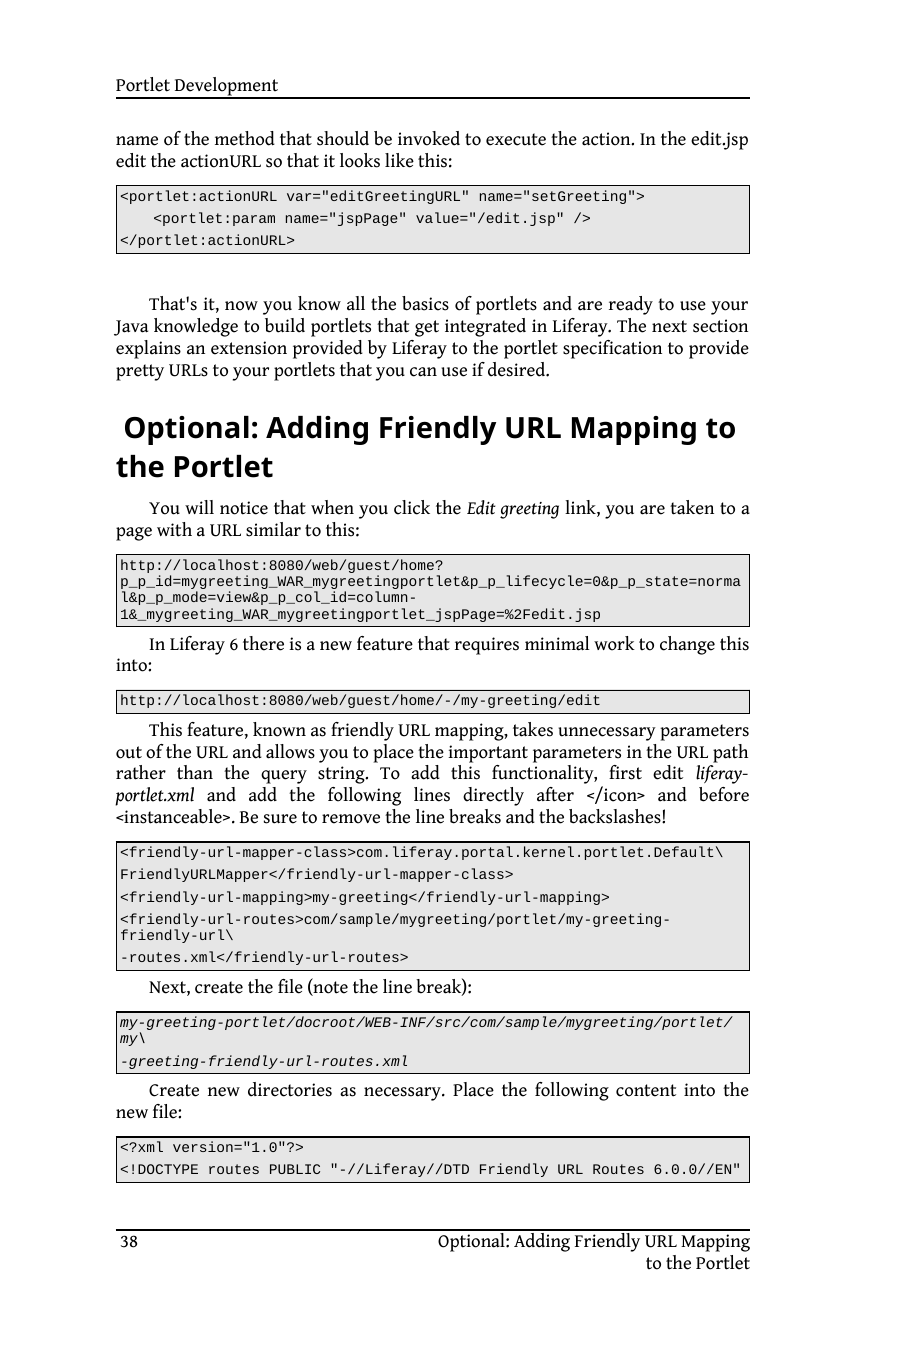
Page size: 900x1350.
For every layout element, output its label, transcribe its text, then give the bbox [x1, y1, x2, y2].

text This feature, known as friendly URL mapping, takes unnecessary parameters out of the URL and allows you to place the important parameters in the URL path rather than the query string. To add this functionality, first edit liferay-portlet.xml and add the following lines directly after </icon> and before <instanceable>. Be sure to remove the line breaks and the backslashes! [116, 720, 750, 829]
text <portlet:actionURL var="editGreetingURL" name="setGreeting"> [117, 186, 749, 205]
text my-greeting-portlet/docroot/WEB-INF/src/com/sample/mygreeting/portlet/my\ [117, 1013, 749, 1048]
subtitle Optional: Adding Friendly URL Mapping to the Portlet [116, 407, 750, 486]
text In Liferay 6 there is a new feature that requires minimal work to change this into: [116, 633, 750, 677]
text </portlet:actionURL> [117, 229, 749, 253]
text -greeting-friendly-url-routes.xml [117, 1050, 749, 1073]
text http://localhost:8080/web/guest/home?p_p_id=mygreeting_WAR_mygreetingportlet&p_p_lifecycle=0&p_p_state=normal&p_p_mode=view&p_p_col_id=column-1&_mygreeting_WAR_mygreetingportlet_jspPage=%2Fedit.jsp [117, 555, 749, 626]
text That's it, now you know all the basics of portlets and are ready to use your Java knowledge to build portlets that get integrated in Liferay. The next section explains an extension provided by Liferay to the portlet specification to provide pretty URLs to your portlets that you can use if desired. [116, 294, 750, 381]
text <friendly-url-mapping>my-greeting</friendly-url-mapping> [117, 886, 749, 906]
text <portlet:param name="jspPage" value="/edit.jsp" /> [117, 207, 749, 227]
text -routes.xml</friendly-url-routes> [117, 947, 749, 970]
text <?xml version="1.0"?> [117, 1138, 749, 1157]
text Next, create the file (note the line break): [116, 977, 750, 999]
text <friendly-url-mapper-class>com.liferay.portal.kernel.portlet.Default\ [117, 843, 749, 862]
text http://localhost:8080/web/guest/home/-/my-greeting/edit [117, 691, 749, 713]
text <!DOCTYPE routes PUBLIC "-//Liferay//DTD Friendly URL Routes 6.0.0//EN" [117, 1159, 749, 1182]
text You will notice that when you click the Edit greeting link, you are taken to a page with a URL similar to this: [116, 498, 750, 542]
text FriendlyURLMapper</friendly-url-mapper-class> [117, 864, 749, 884]
text Create new directories as necessary. Place the following content into the new file: [116, 1080, 750, 1124]
text name of the method that should be invoked to execute the action. In the edit.jsp edit the actionURL so that it looks like this: [116, 129, 750, 172]
text <friendly-url-routes>com/sample/mygreeting/portlet/my-greeting-friendly-url\ [117, 908, 749, 945]
